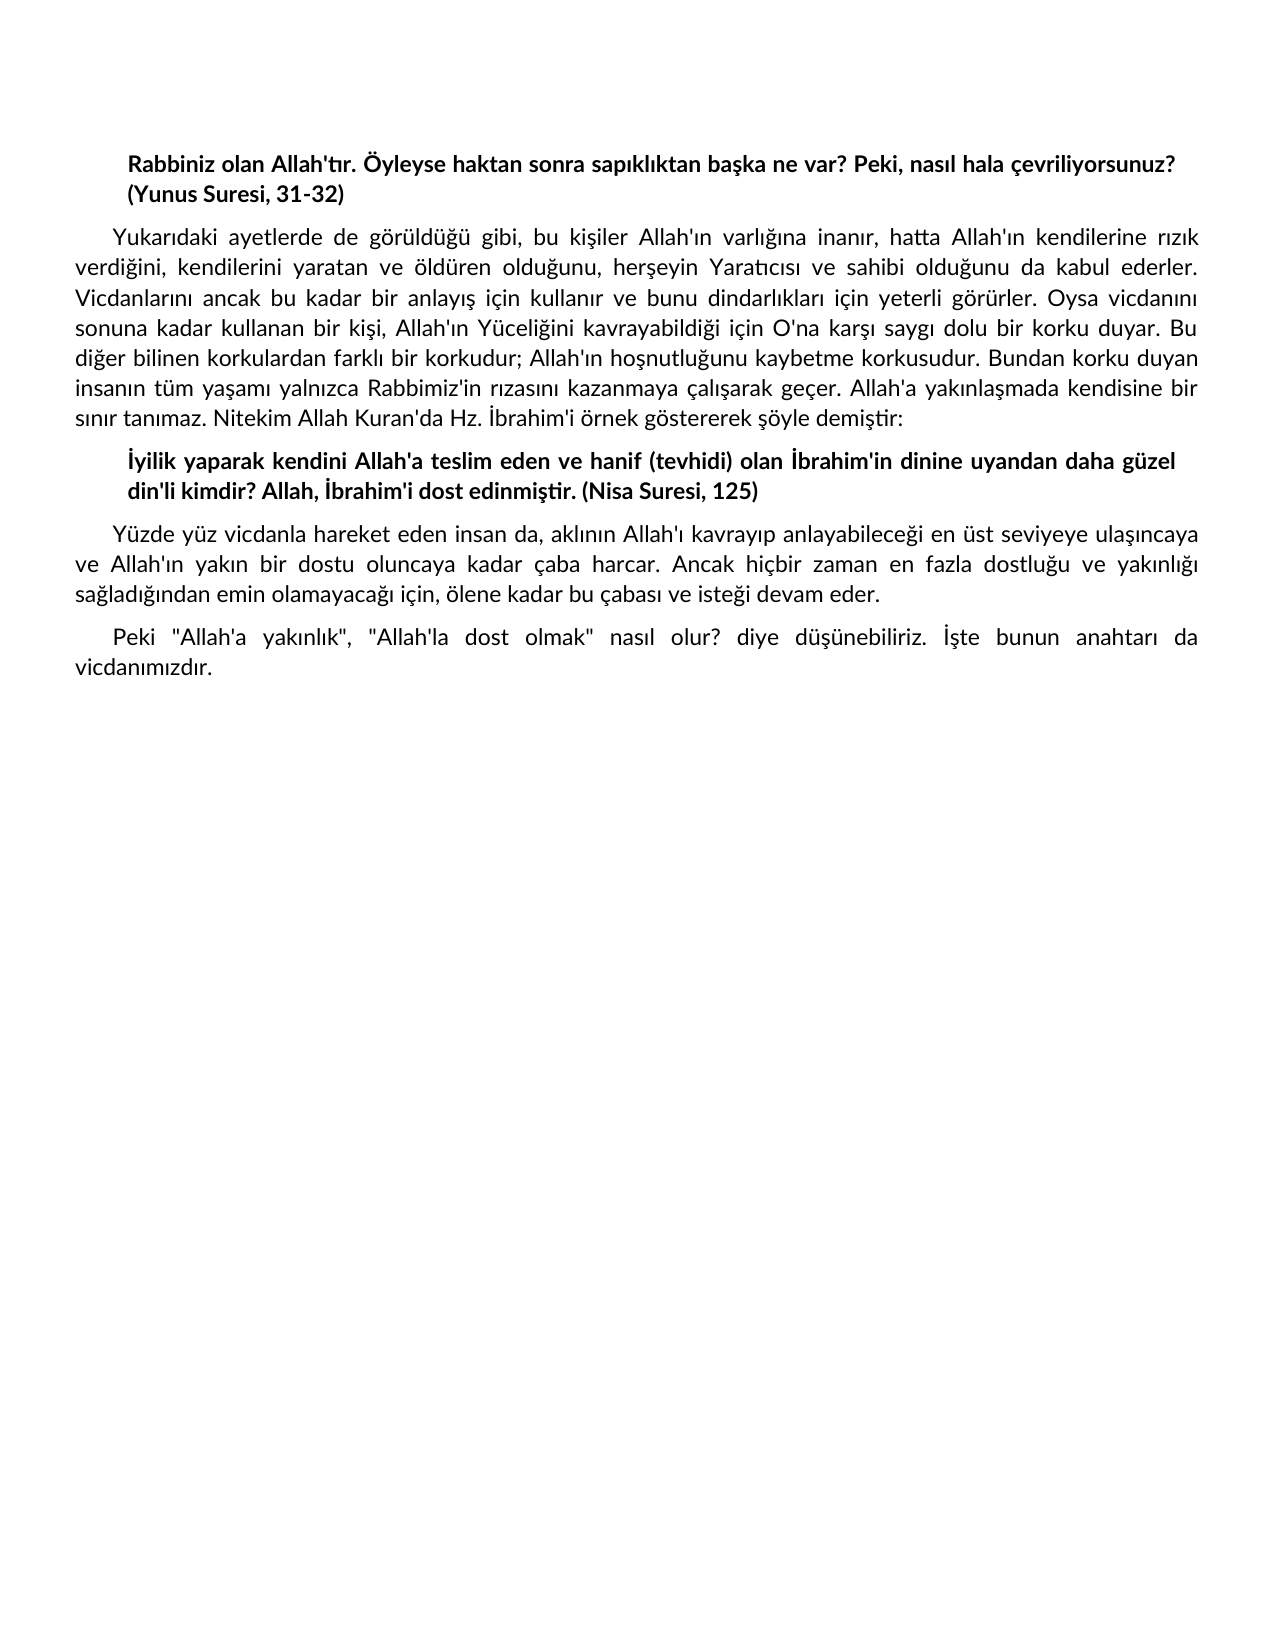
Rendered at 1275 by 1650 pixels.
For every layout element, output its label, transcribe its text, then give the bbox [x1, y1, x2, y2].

text Rabbiniz olan Allah'tır. Öyleyse haktan sonra sapıklıktan başka ne var? Peki, nasıl hala çevriliyorsunuz? (Yunus Suresi, 31-32) [127, 150, 1177, 208]
text Peki "Allah'a yakınlık", "Allah'la dost olmak" nasıl olur? diye düşünebiliriz. İşte bunun anahtarı da vicdanımızdır. [75, 623, 1200, 681]
text Yukarıdaki ayetlerde de görüldüğü gibi, bu kişiler Allah'ın varlığına inanır, hatta Allah'ın kendilerine rızık verdiğini, kendilerini yaratan ve öldüren olduğunu, herşeyin Yaratıcısı ve sahibi olduğunu da kabul ederler. Vicdanlarını ancak bu kadar bir anlayış için kullanır ve bunu dindarlıkları için yeterli görürler. Oysa vicdanını sonuna kadar kullanan bir kişi, Allah'ın Yüceliğini kavrayabildiği için O'na karşı saygı dolu bir korku duyar. Bu diğer bilinen korkulardan farklı bir korkudur; Allah'ın hoşnutluğunu kaybetme korkusudur. Bundan korku duyan insanın tüm yaşamı yalnızca Rabbimiz'in rızasını kazanmaya çalışarak geçer. Allah'a yakınlaşmada kendisine bir sınır tanımaz. Nitekim Allah Kuran'da Hz. İbrahim'i örnek göstererek şöyle demiştir: [75, 223, 1200, 432]
text İyilik yaparak kendini Allah'a teslim eden ve hanif (tevhidi) olan İbrahim'in dinine uyandan daha güzel din'li kimdir? Allah, İbrahim'i dost edinmiştir. (Nisa Suresi, 125) [127, 447, 1177, 504]
text Yüzde yüz vicdanla hareket eden insan da, aklının Allah'ı kavrayıp anlayabileceği en üst seviyeye ulaşıncaya ve Allah'ın yakın bir dostu oluncaya kadar çaba harcar. Ancak hiçbir zaman en fazla dostluğu ve yakınlığı sağladığından emin olamayacağı için, ölene kadar bu çabası ve isteği devam eder. [75, 520, 1200, 608]
